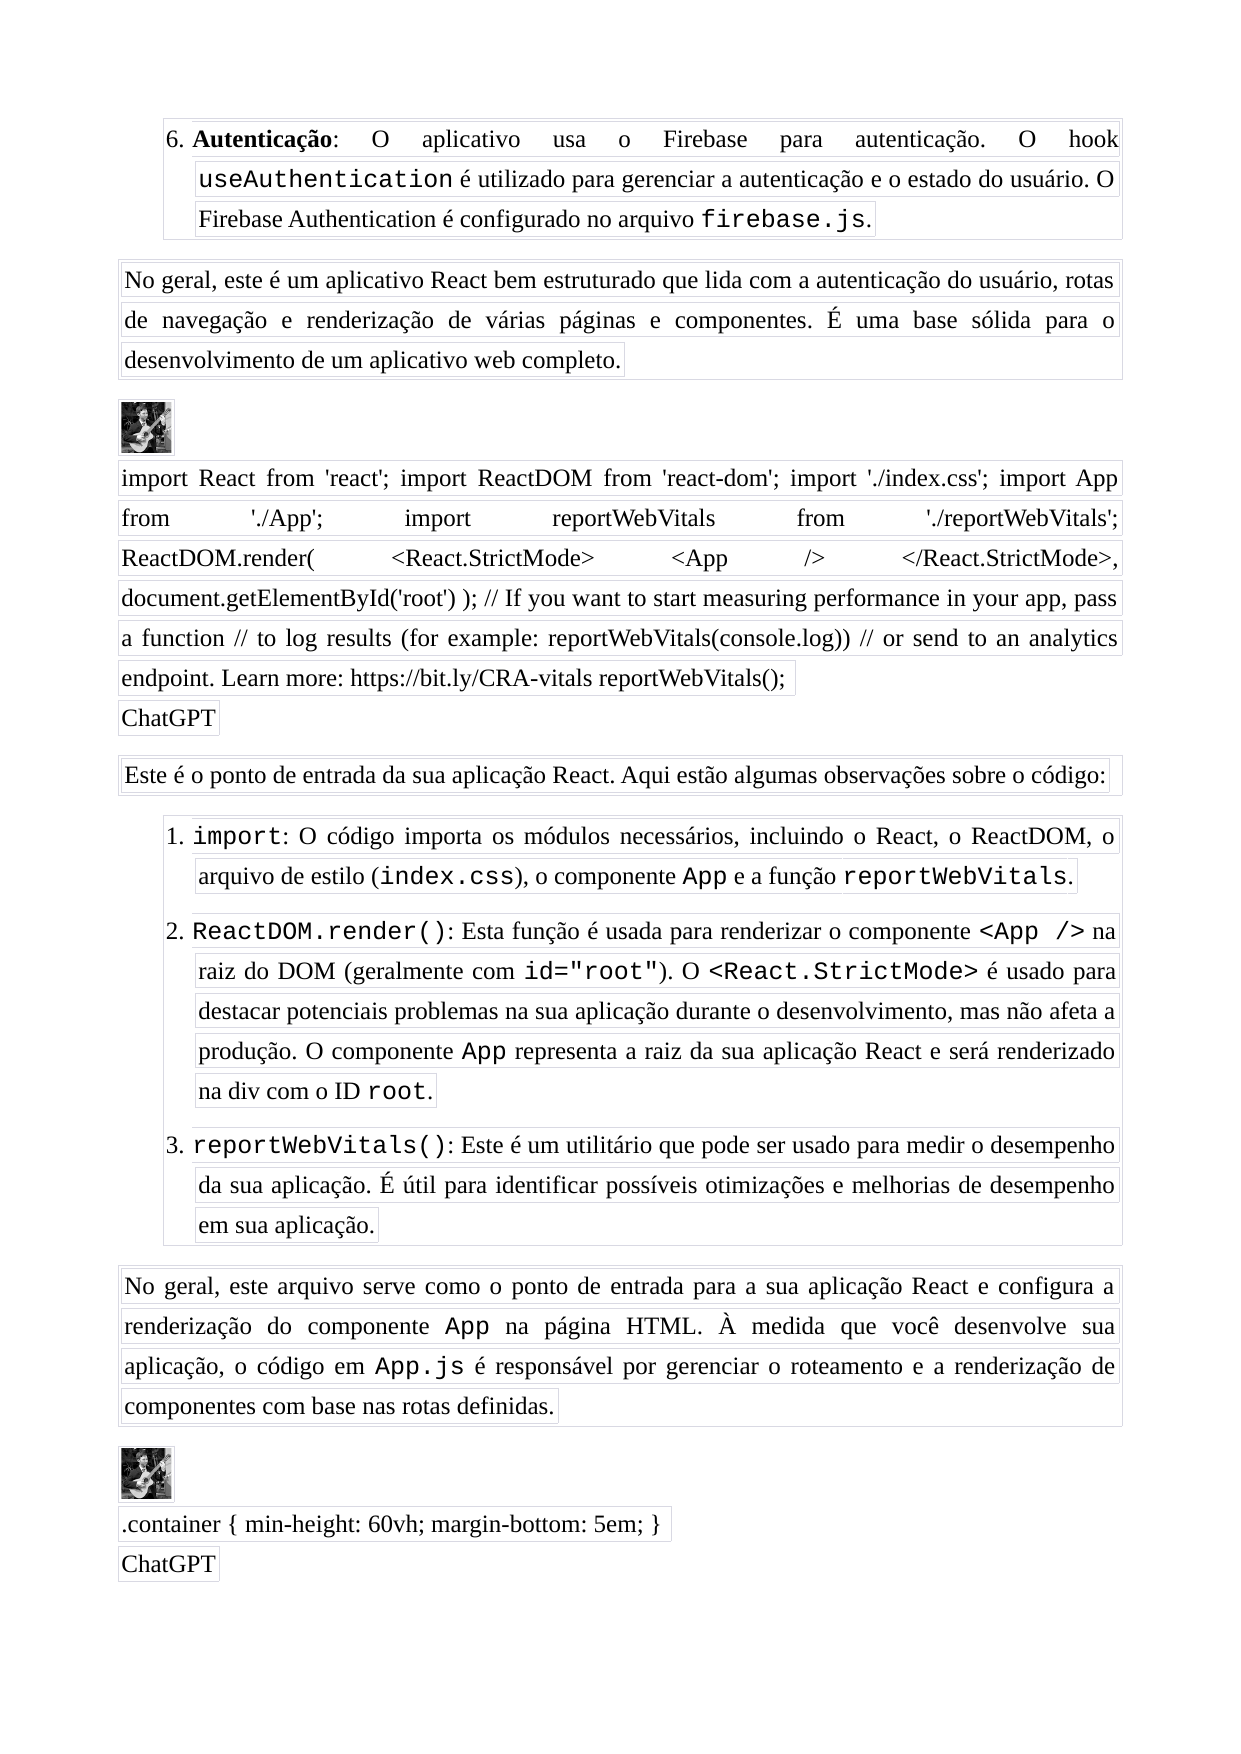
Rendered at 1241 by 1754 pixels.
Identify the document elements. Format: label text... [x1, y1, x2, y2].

text [220, 1546, 1122, 1581]
text from './App'; import reportWebVitals from './reportWebVitals'; [119, 501, 1122, 535]
text ChatGPT [119, 1547, 219, 1581]
picture [121, 402, 172, 453]
text import React from 'react'; import ReactDOM from 'react-dom'; import './index.css'; import App [119, 461, 1122, 495]
list ReactDOM.render(): Esta função é usada para renderizar o componente <App /> na raiz do DOM (geralmente com id="root"). O <React.StrictMode> é usado para destacar potenciais problemas na sua aplicação durante o desenvolvimento, mas não afeta a produção. O componente App representa a raiz da sua aplicação React e será renderizado na div com o ID root. [164, 910, 1122, 1107]
text ReactDOM.render( <React.StrictMode> <App /> </React.StrictMode>, [119, 541, 1122, 575]
text No geral, este é um aplicativo React bem estruturado que lida com a autenticação do usuário, rotas de navegação e renderização de várias páginas e componentes. É uma base sólida para o desenvolvimento de um aplicativo web completo. [119, 260, 1122, 379]
text endpoint. Learn more: https://bit.ly/CRA-vitals reportWebVitals(); [118, 656, 1122, 695]
text a function // to log results (for example: reportWebVitals(console.log)) // or send to an analytics [119, 621, 1122, 655]
text ChatGPT [119, 701, 219, 735]
text document.getElementById('root') ); // If you want to start measuring performance in your app, pass [119, 581, 1122, 615]
text [672, 1506, 1122, 1541]
text [220, 700, 1122, 735]
text Este é o ponto de entrada da sua aplicação React. Aqui estão algumas observações sobre o código: [119, 756, 1122, 795]
text No geral, este arquivo serve como o ponto de entrada para a sua aplicação React e configura a renderização do componente App na página HTML. À medida que você desenvolve sua aplicação, o código em App.js é responsável por gerenciar o roteamento e a renderização de componentes com base nas rotas definidas. [119, 1266, 1122, 1426]
list reportWebVitals(): Este é um utilitário que pode ser usado para medir o desempenho da sua aplicação. É útil para identificar possíveis otimizações e melhorias de desempenho em sua aplicação. [164, 1124, 1122, 1245]
picture [121, 1448, 172, 1499]
text .container { min-height: 60vh; margin-bottom: 5em; } [119, 1507, 671, 1541]
list Autenticação: O aplicativo usa o Firebase para autenticação. O hook useAuthentication é utilizado para gerenciar a autenticação e o estado do usuário. O Firebase Authentication é configurado no arquivo firebase.js. [164, 119, 1122, 239]
list import: O código importa os módulos necessários, incluindo o React, o ReactDOM, o arquivo de estilo (index.css), o componente App e a função reportWebVitals. [164, 816, 1122, 893]
